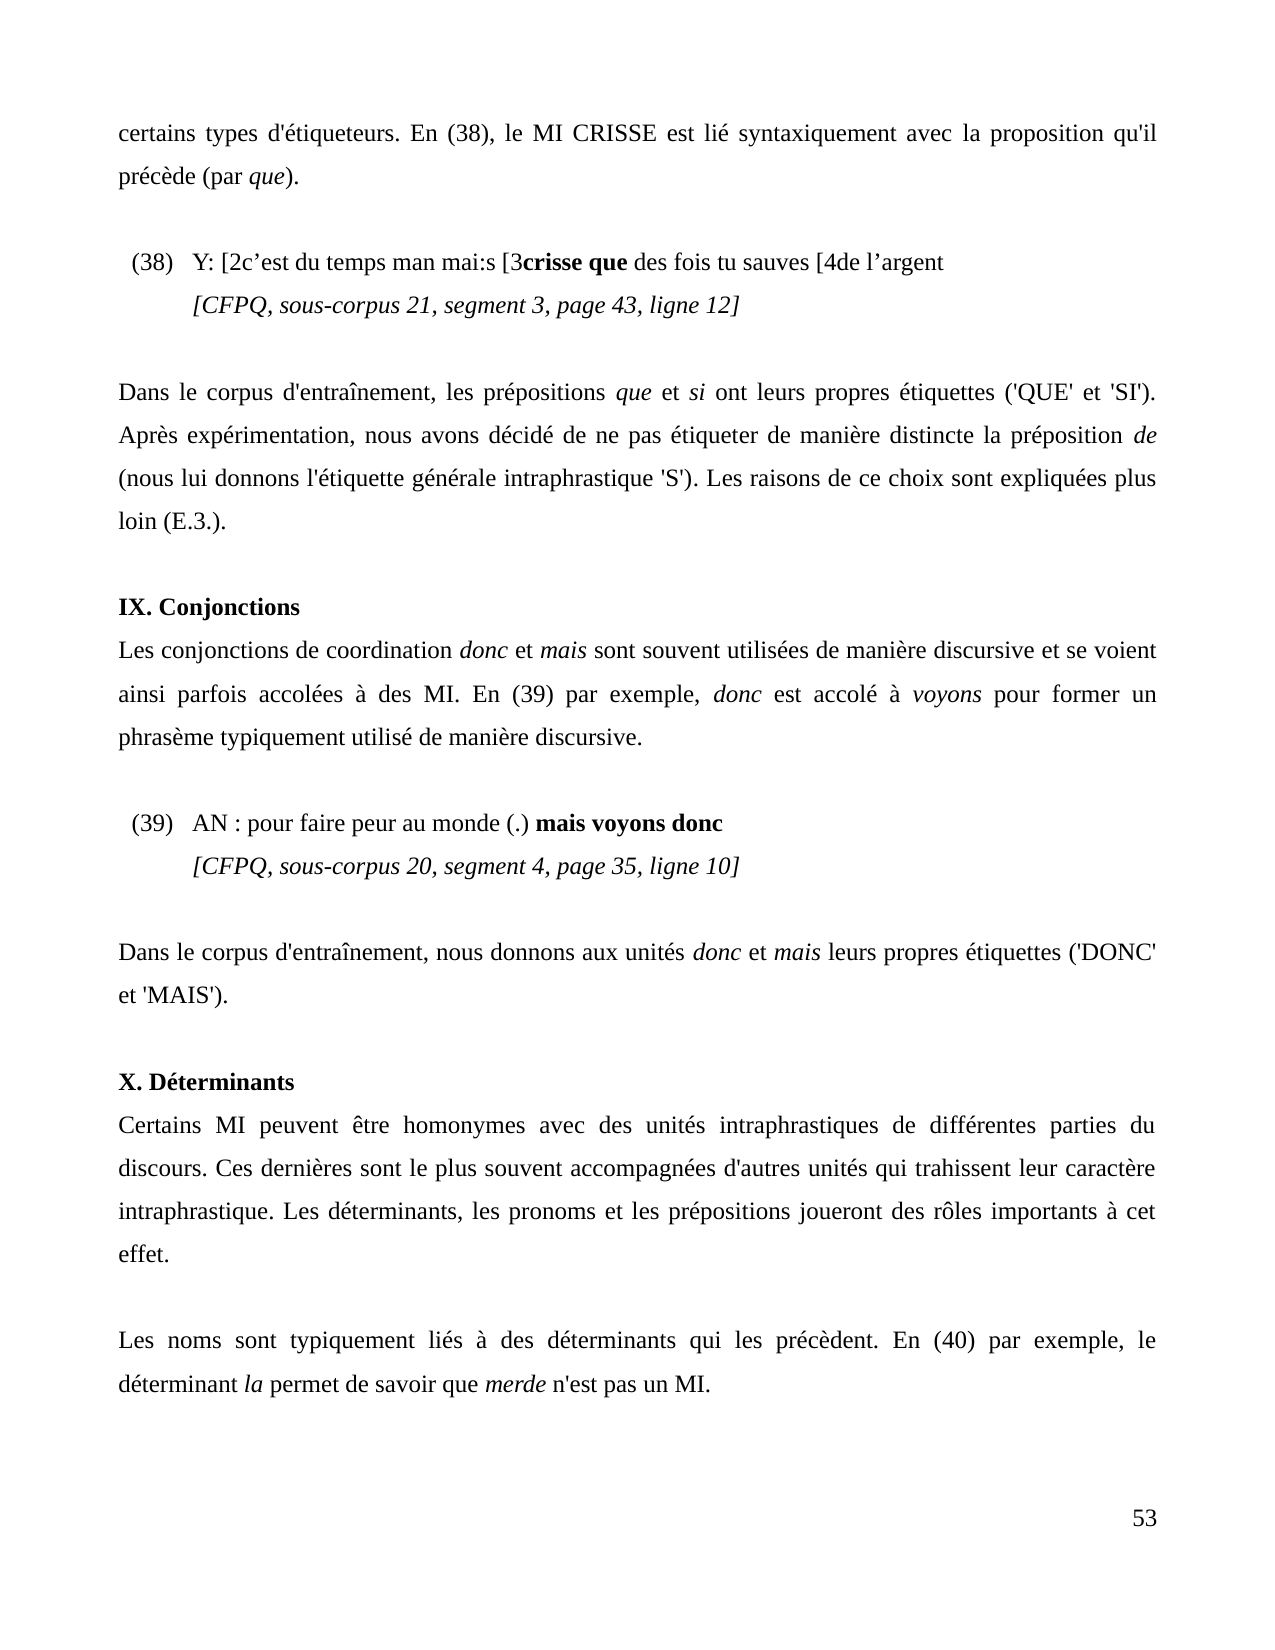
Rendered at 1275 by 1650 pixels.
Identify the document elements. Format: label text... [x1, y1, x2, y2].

text Dans le corpus d'entraînement, les prépositions que et si ont leurs propres étiquettes ('QUE' et 'SI'). Après expérimentation, nous avons décidé de ne pas étiqueter de manière distincte la préposition de (nous lui donnons l'étiquette générale intraphrastique 'S'). Les raisons de ce choix sont expliquées plus loin (E.3.). [118, 377, 1157, 535]
text Les noms sont typiquement liés à des déterminants qui les précèdent. En (40) par exemple, le déterminant la permet de savoir que merde n'est pas un MI. [118, 1326, 1157, 1397]
text Certains MI peuvent être homonymes avec des unités intraphrastiques de différentes parties du discours. Ces dernières sont le plus souvent accompagnées d'autres unités qui trahissent leur caractère intraphrastique. Les déterminants, les pronoms et les prépositions joueront des rôles importants à cet effet. [118, 1110, 1157, 1268]
text X. Déterminants [118, 1067, 1157, 1096]
text [CFPQ, sous-corpus 20, segment 4, page 35, ligne 10] [131, 851, 1157, 880]
text IX. Conjonctions [118, 592, 1157, 621]
text (39) AN : pour faire peur au monde (.) mais voyons donc [131, 808, 1157, 837]
text [CFPQ, sous-corpus 21, segment 3, page 43, ligne 12] [131, 291, 1157, 319]
text certains types d'étiqueteurs. En (38), le MI CRISSE est lié syntaxiquement avec la proposition qu'il précède (par que). [118, 118, 1157, 190]
text Dans le corpus d'entraînement, nous donnons aux unités donc et mais leurs propres étiquettes ('DONC' et 'MAIS'). [118, 937, 1157, 1009]
text (38) Y: [2c’est du temps man mai:s [3crisse que des fois tu sauves [4de l’argent [131, 247, 1157, 276]
text Les conjonctions de coordination donc et mais sont souvent utilisées de manière discursive et se voient ainsi parfois accolées à des MI. En (39) par exemple, donc est accolé à voyons pour former un phrasème typiquement utilisé de manière discursive. [118, 636, 1157, 751]
